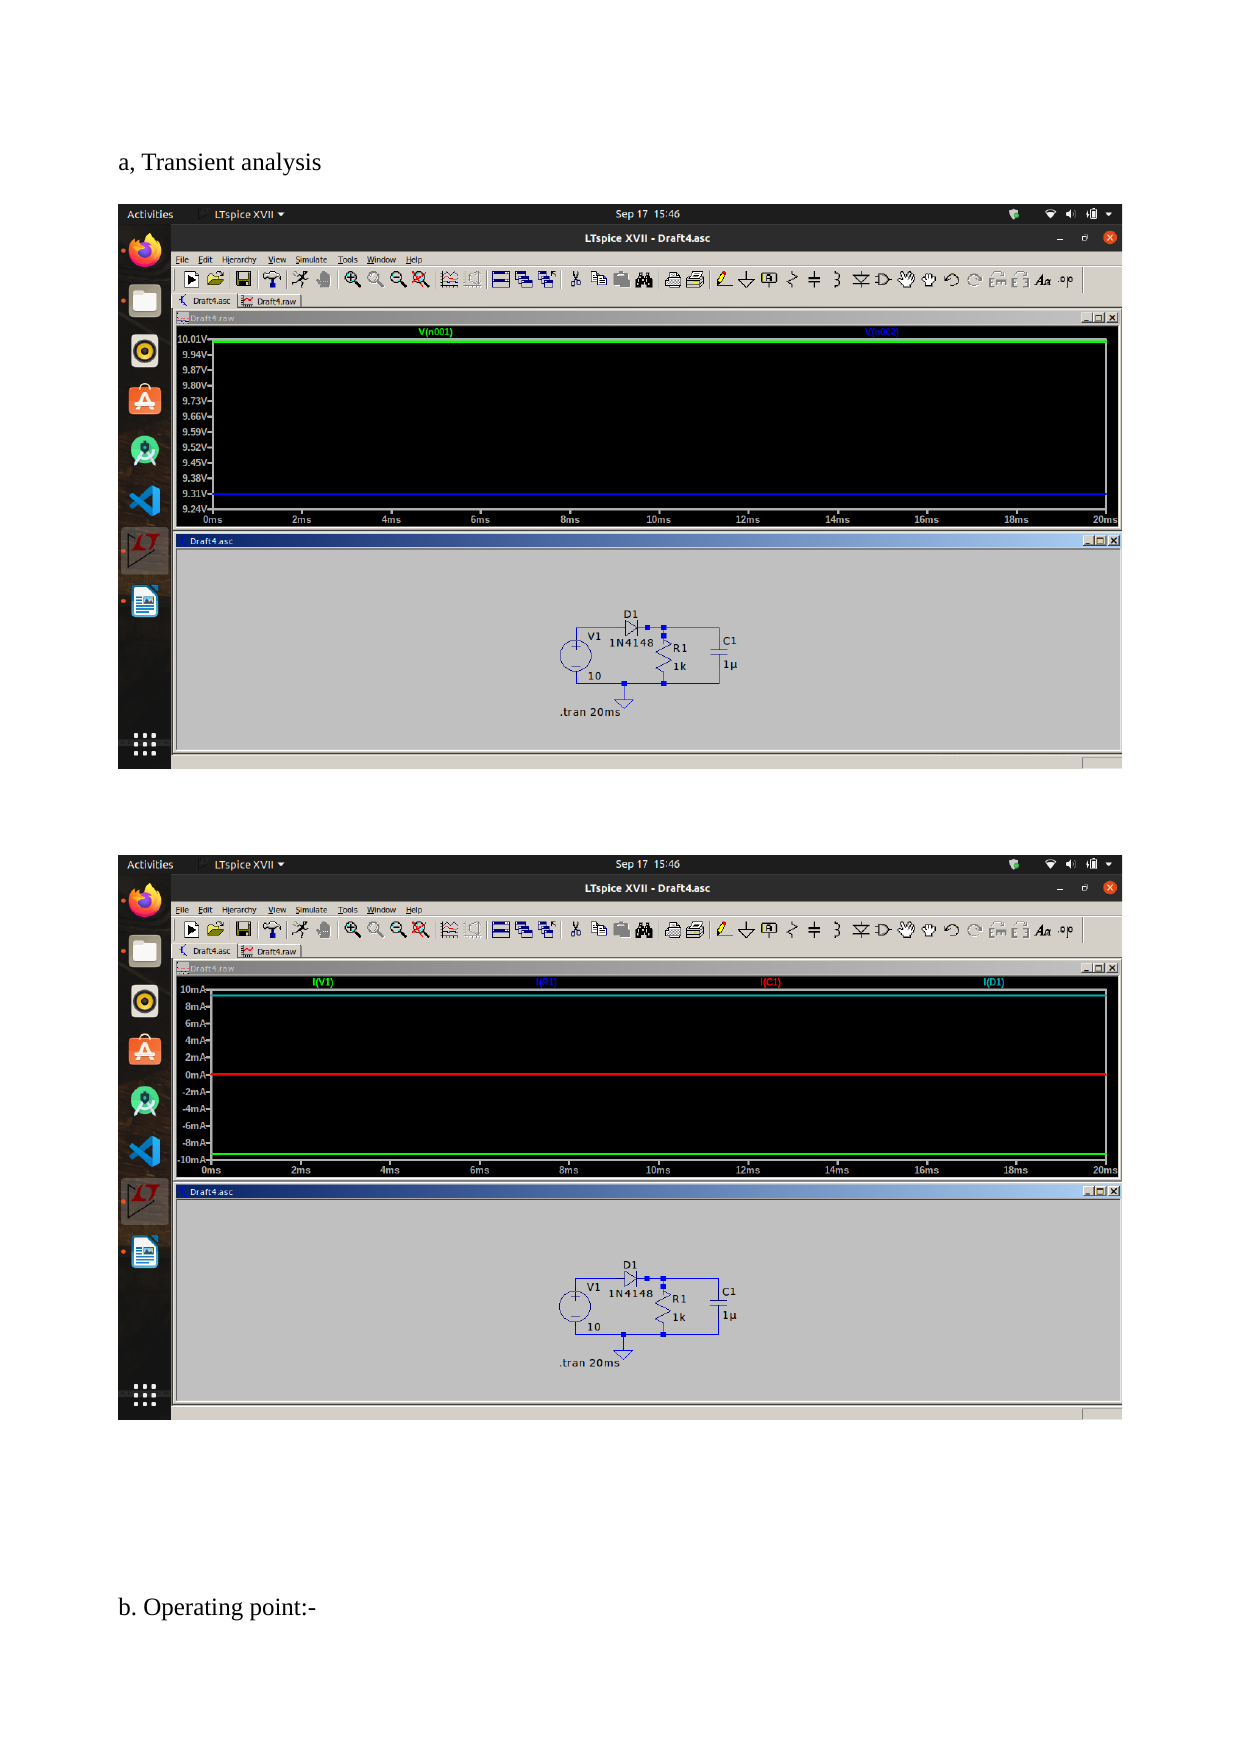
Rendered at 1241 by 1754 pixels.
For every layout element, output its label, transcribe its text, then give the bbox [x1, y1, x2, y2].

text b. Operating point:- [118, 1592, 1122, 1621]
text a, Transient analysis [118, 147, 1122, 176]
picture [118, 204, 1123, 769]
picture [118, 855, 1123, 1420]
